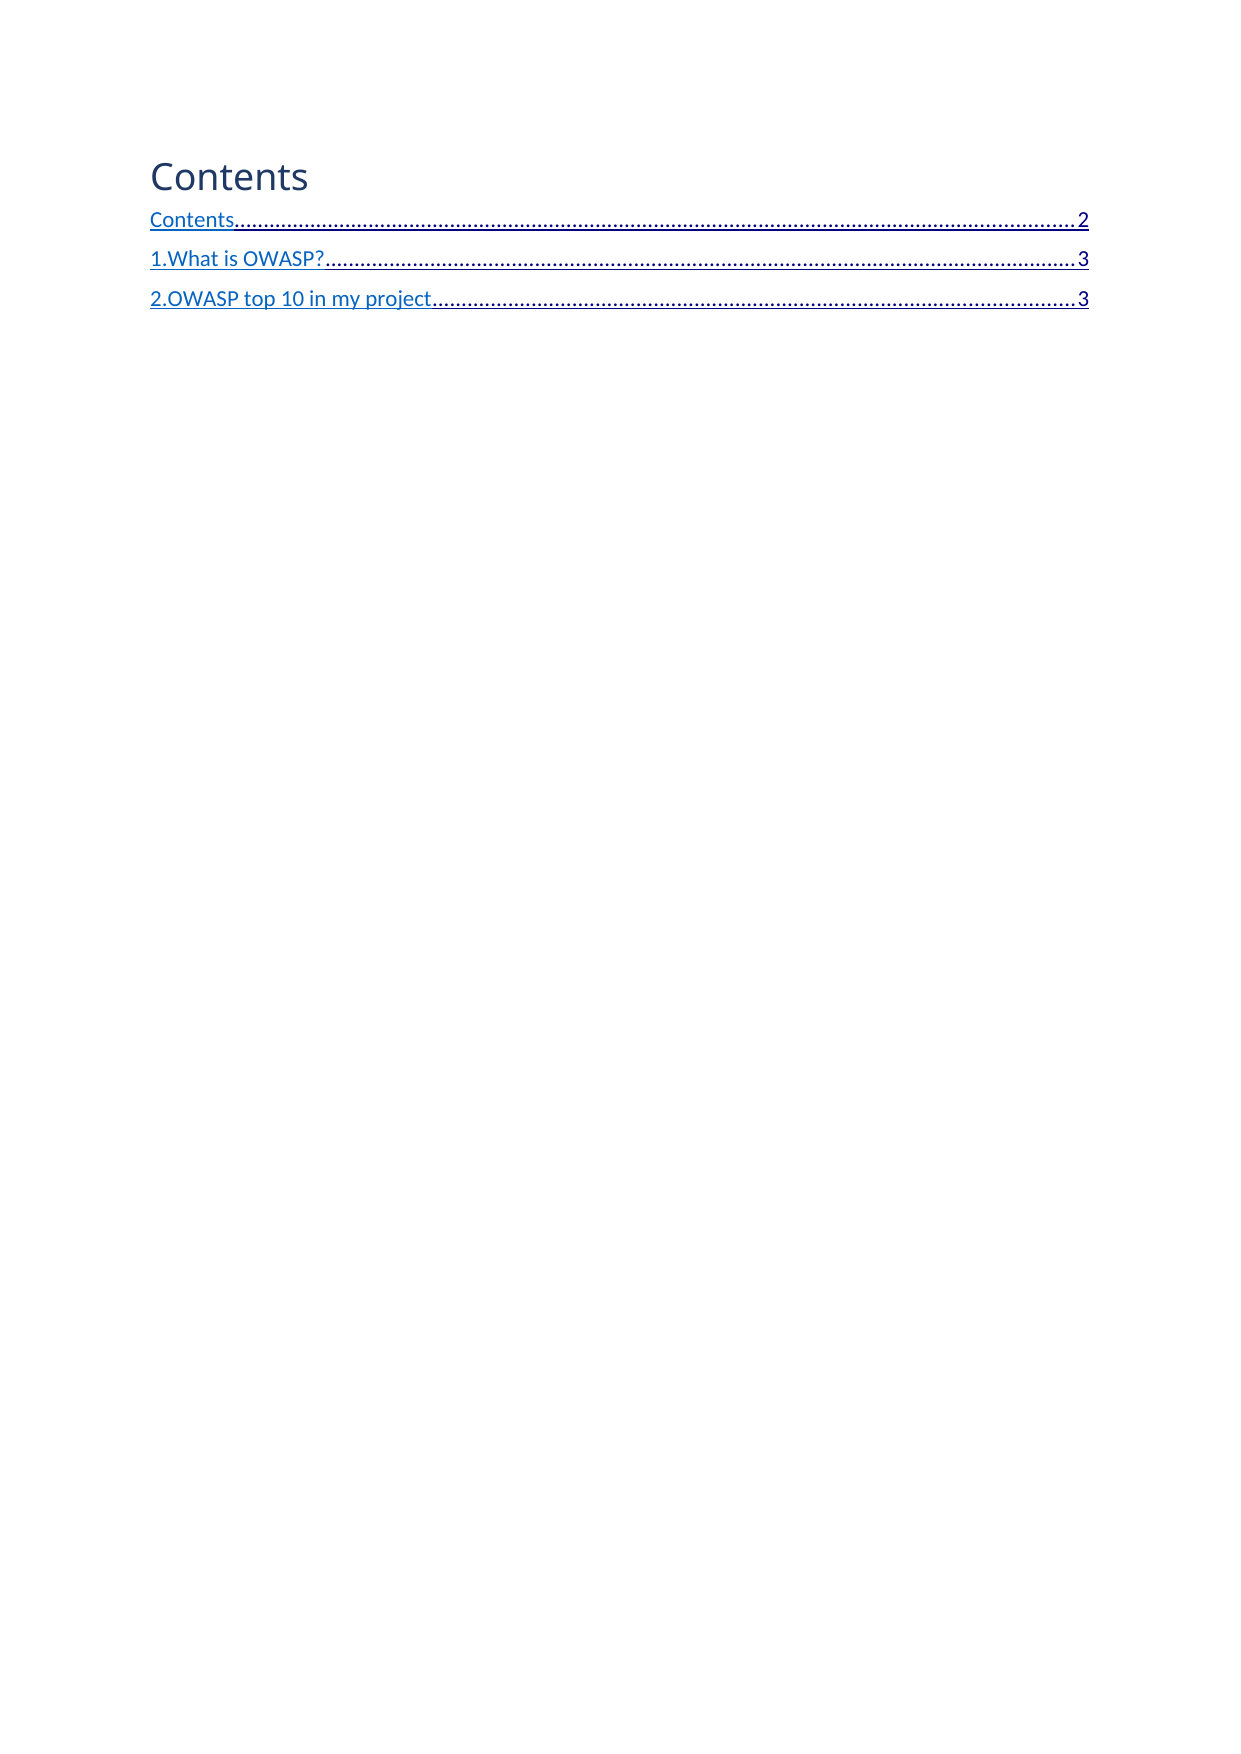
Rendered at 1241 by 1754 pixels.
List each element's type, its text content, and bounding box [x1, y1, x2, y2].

text 1. What is OWASP? 3 [150, 244, 1090, 272]
subtitle Contents [150, 150, 1090, 201]
text Contents 2 [150, 205, 1090, 233]
text 2. OWASP top 10 in my project 3 [150, 284, 1090, 312]
